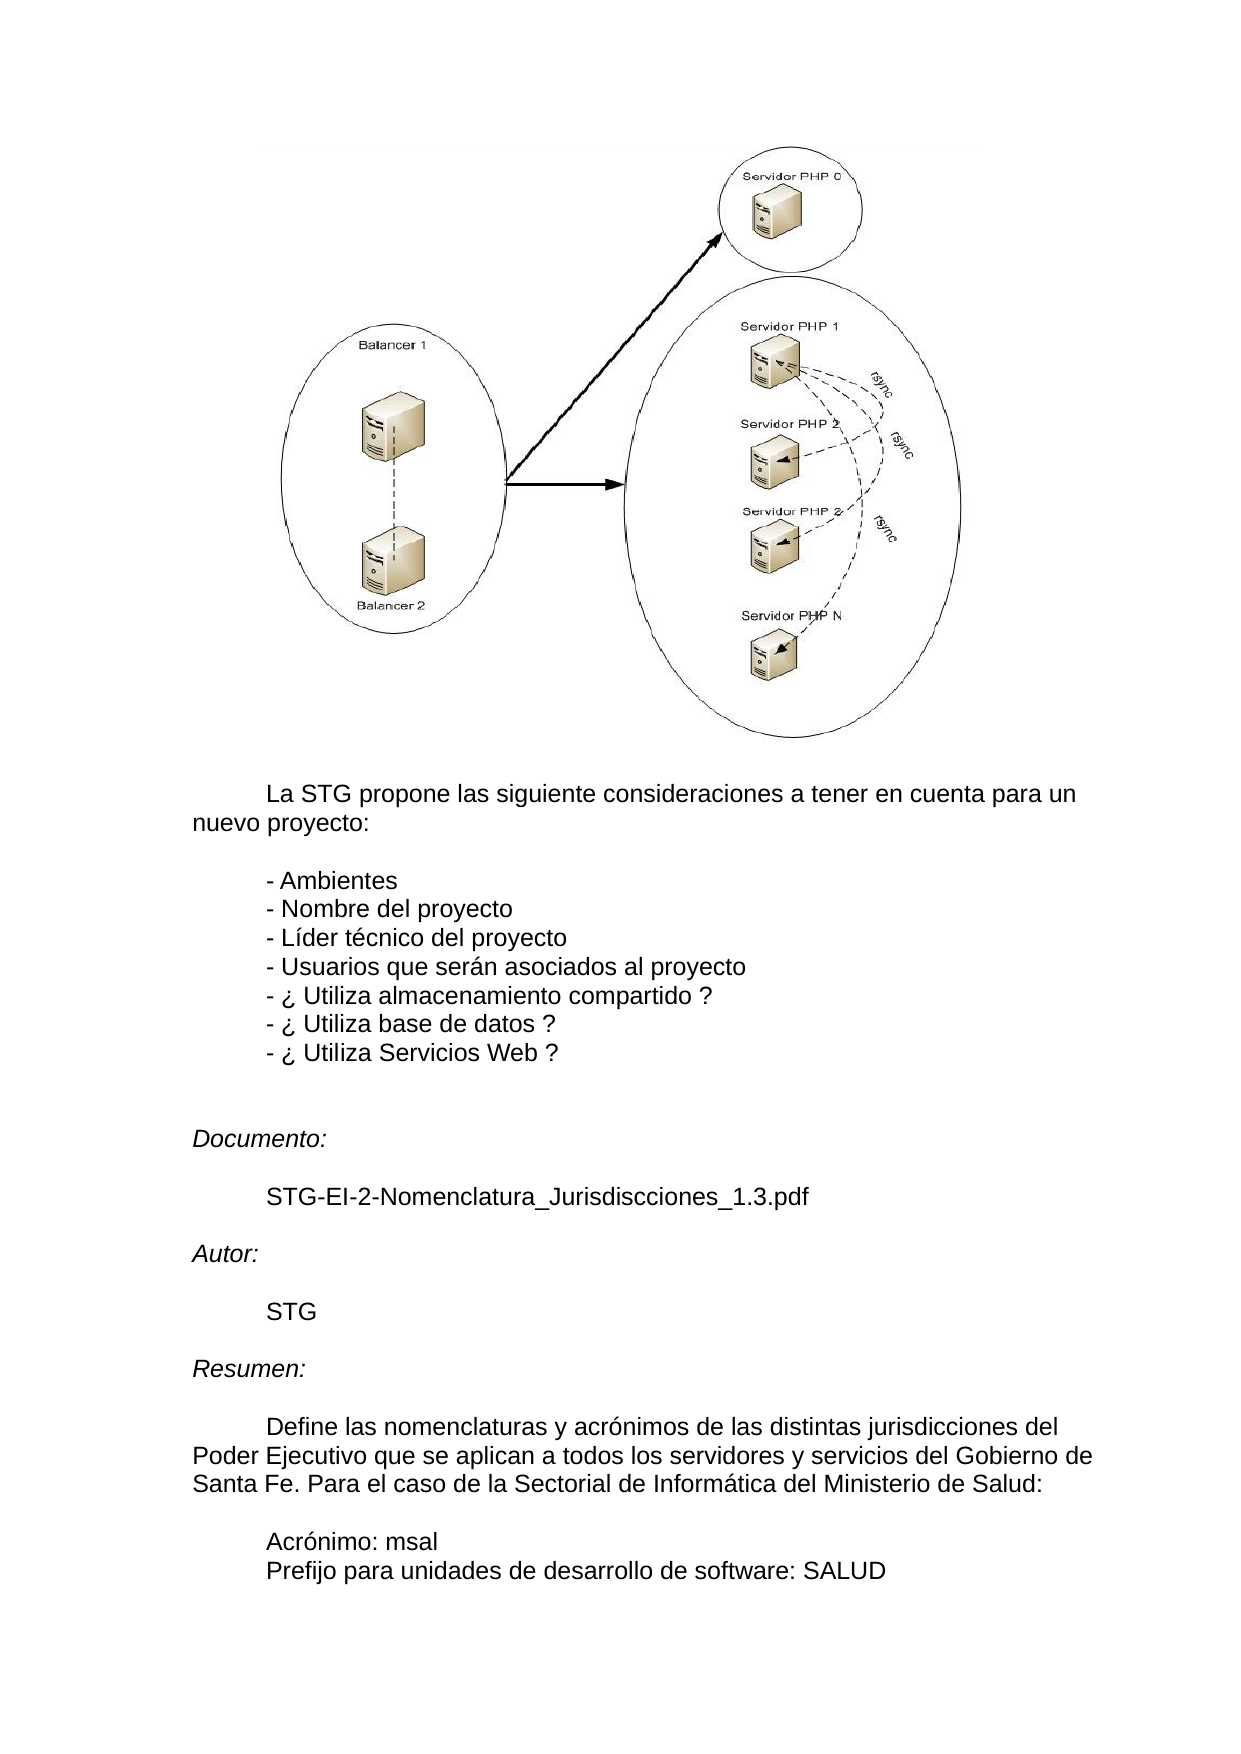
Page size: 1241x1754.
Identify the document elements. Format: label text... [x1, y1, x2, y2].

text - ¿ Utiliza base de datos ? [118, 1009, 1122, 1038]
text Prefijo para unidades de desarrollo de software: SALUD [118, 1556, 1122, 1584]
text - Líder técnico del proyecto [118, 923, 1122, 952]
text STG [118, 1297, 1122, 1326]
text - Ambientes [118, 866, 1122, 894]
text Autor: [118, 1239, 1122, 1268]
picture [258, 146, 982, 748]
text Define las nomenclaturas y acrónimos de las distintas jurisdicciones del Poder Ejecutivo que se aplican a todos los servidores y servicios del Gobierno de Santa Fe. Para el caso de la Sectorial de Informática del Ministerio de Salud: [118, 1412, 1122, 1498]
text Acrónimo: msal [118, 1527, 1122, 1556]
text - ¿ Utiliza almacenamiento compartido ? [118, 981, 1122, 1009]
text - Usuarios que serán asociados al proyecto [118, 952, 1122, 981]
text STG-EI-2-Nomenclatura_Jurisdiscciones_1.3.pdf [118, 1182, 1122, 1211]
text - Nombre del proyecto [118, 894, 1122, 923]
text - ¿ Util iza Servicios Web ? [118, 1038, 1122, 1067]
text Documento: [118, 1124, 1122, 1153]
text Resumen: [118, 1354, 1122, 1383]
text La STG propone las siguiente consideraciones a tener en cuenta para un nuevo proyecto: [118, 779, 1122, 837]
